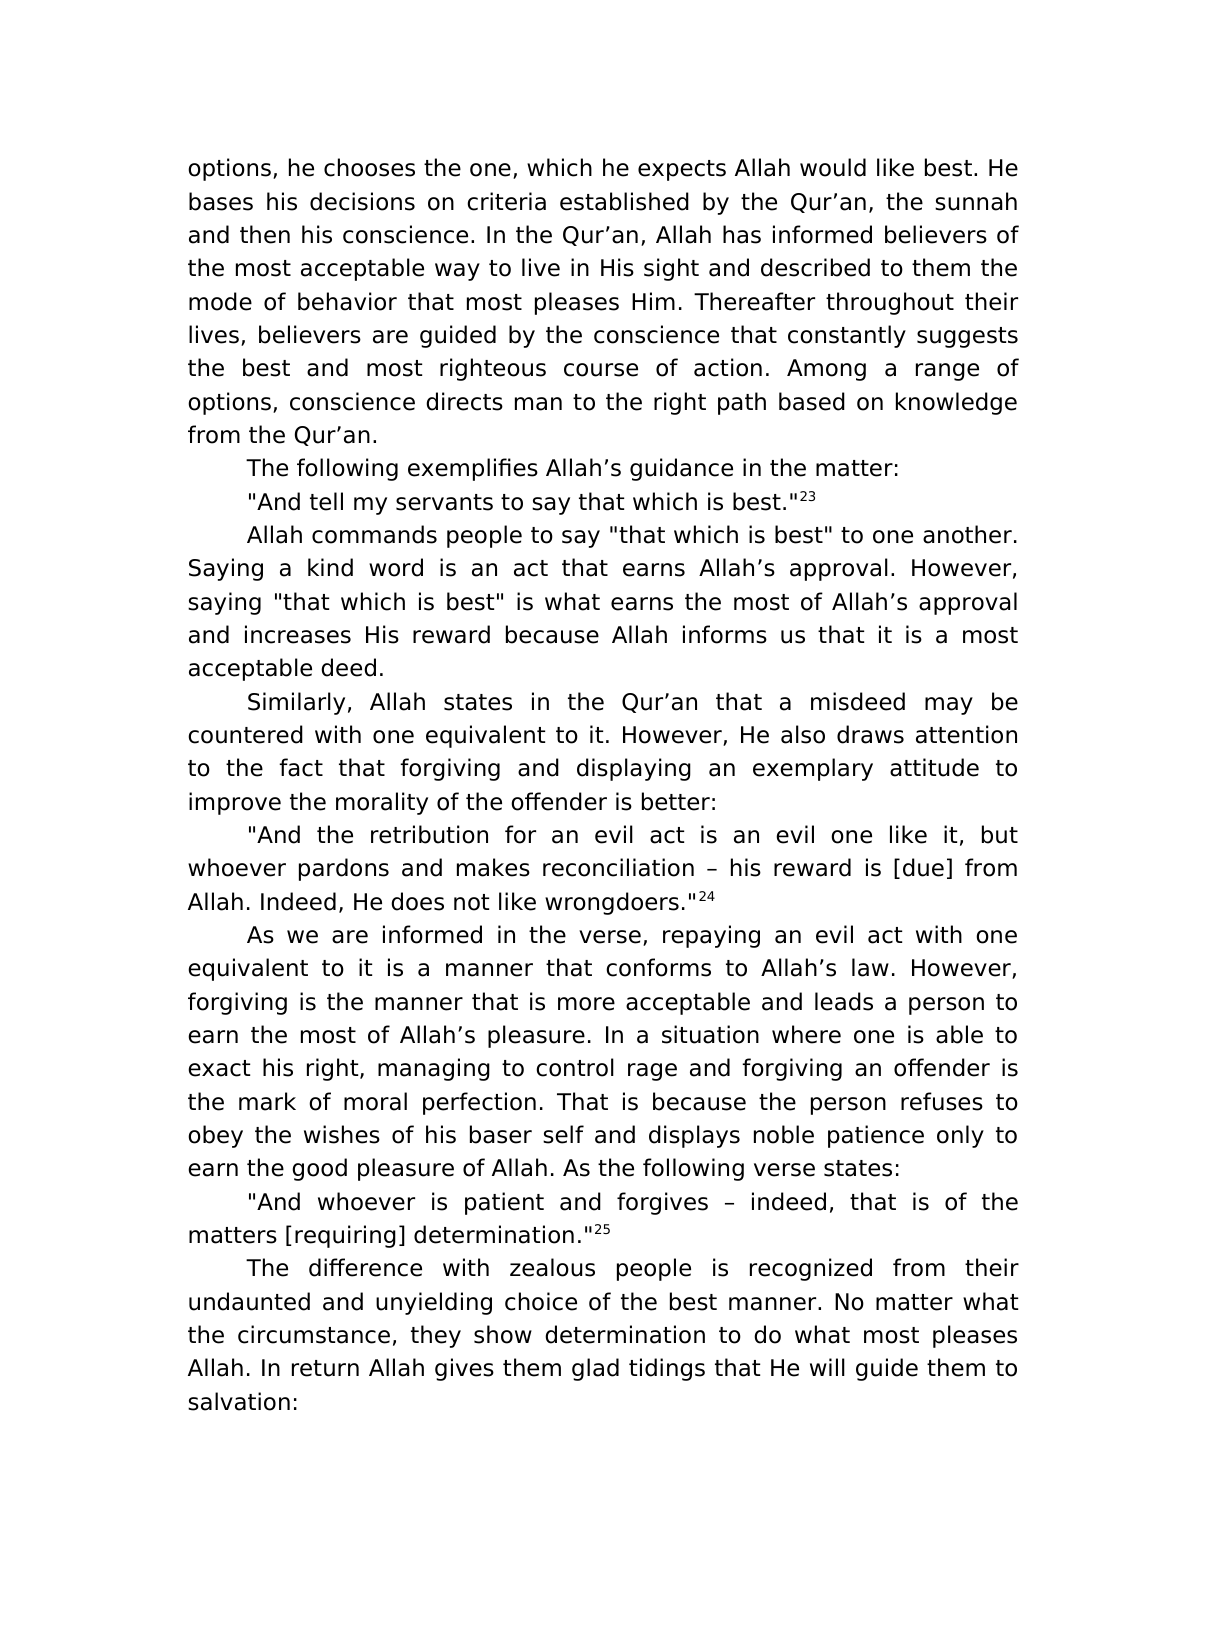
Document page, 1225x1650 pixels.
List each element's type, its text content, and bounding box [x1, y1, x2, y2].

text The difference with zealous people is recognized from their undaunted and unyielding choice of the best manner. No matter what the circumstance, they show determination to do what most pleases Allah. In return Allah gives them glad tidings that He will guide them to salvation: [187, 1250, 1020, 1417]
text "And tell my servants to say that which is best."23 [187, 483, 1020, 517]
text The following exemplifies Allah’s guidance in the matter: [187, 450, 1020, 483]
text "And whoever is patient and forgives – indeed, that is of the matters [requiring] determination."25 [187, 1183, 1020, 1250]
text "And the retribution for an evil act is an evil one like it, but whoever pardons and makes reconciliation – his reward is [due] from Allah. Indeed, He does not like wrongdoers."24 [187, 817, 1020, 917]
text options, he chooses the one, which he expects Allah would like best. He bases his decisions on criteria established by the Qur’an, the sunnah and then his conscience. In the Qur’an, Allah has informed believers of the most acceptable way to live in His sight and described to them the mode of behavior that most pleases Him. Thereafter throughout their lives, believers are guided by the conscience that constantly suggests the best and most righteous course of action. Among a range of options, conscience directs man to the right path based on knowledge from the Qur’an. [187, 150, 1020, 450]
text As we are informed in the verse, repaying an evil act with one equivalent to it is a manner that conforms to Allah’s law. However, forgiving is the manner that is more acceptable and leads a person to earn the most of Allah’s pleasure. In a situation where one is able to exact his right, managing to control rage and forgiving an offender is the mark of moral perfection. That is because the person refuses to obey the wishes of his baser self and displays noble patience only to earn the good pleasure of Allah. As the following verse states: [187, 917, 1020, 1183]
text Allah commands people to say "that which is best" to one another. Saying a kind word is an act that earns Allah’s approval. However, saying "that which is best" is what earns the most of Allah’s approval and increases His reward because Allah informs us that it is a most acceptable deed. [187, 517, 1020, 683]
text Similarly, Allah states in the Qur’an that a misdeed may be countered with one equivalent to it. However, He also draws attention to the fact that forgiving and displaying an exemplary attitude to improve the morality of the offender is better: [187, 683, 1020, 817]
